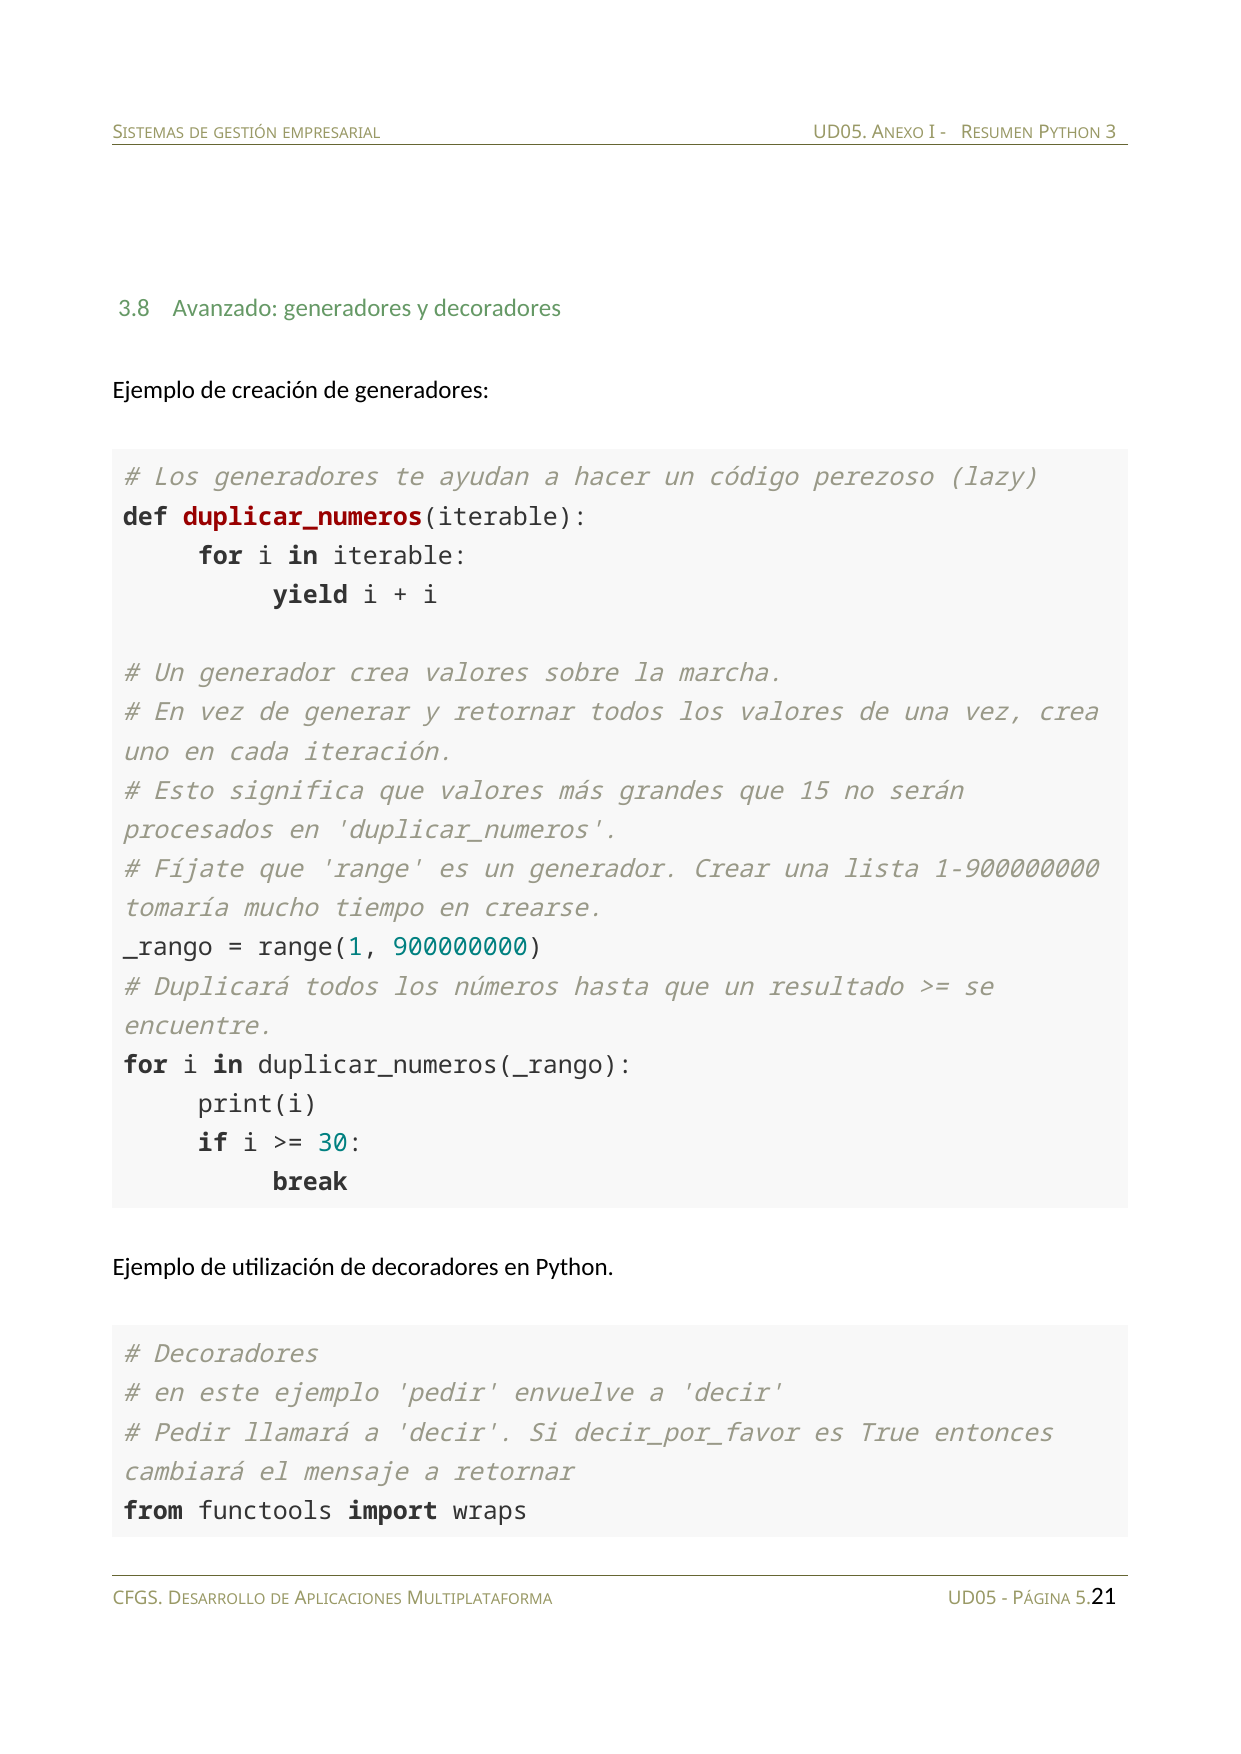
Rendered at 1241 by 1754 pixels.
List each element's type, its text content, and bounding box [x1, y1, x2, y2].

subtitle Avanzado: generadores y decoradores [112, 292, 1128, 323]
table_header # Decoradores # en este ejemplo 'pedir' envuelve a 'decir' # Pedir llamará a 'decir'. Si decir_por_favor es True entonces cambiará el mensaje a retornar from functools import wraps [112, 1325, 1128, 1537]
text Ejemplo de utilización de decoradores en Python. [112, 1251, 1128, 1282]
text Ejemplo de creación de generadores: [112, 375, 1128, 405]
table_header # Los generadores te ayudan a hacer un código perezoso (lazy) def duplicar_numeros(iterable): for i in iterable: yield i + i # Un generador crea valores sobre la marcha. # En vez de generar y retornar todos los valores de una vez, crea uno en cada iteración. # Esto significa que valores más grandes que 15 no serán procesados en 'duplicar_numeros'. # Fíjate que 'range' es un generador. Crear una lista 1-900000000 tomaría mucho tiempo en crearse. _rango = range(1, 900000000) # Duplicará todos los números hasta que un resultado >= se encuentre. for i in duplicar_numeros(_rango): print(i) if i >= 30: break [112, 449, 1128, 1208]
